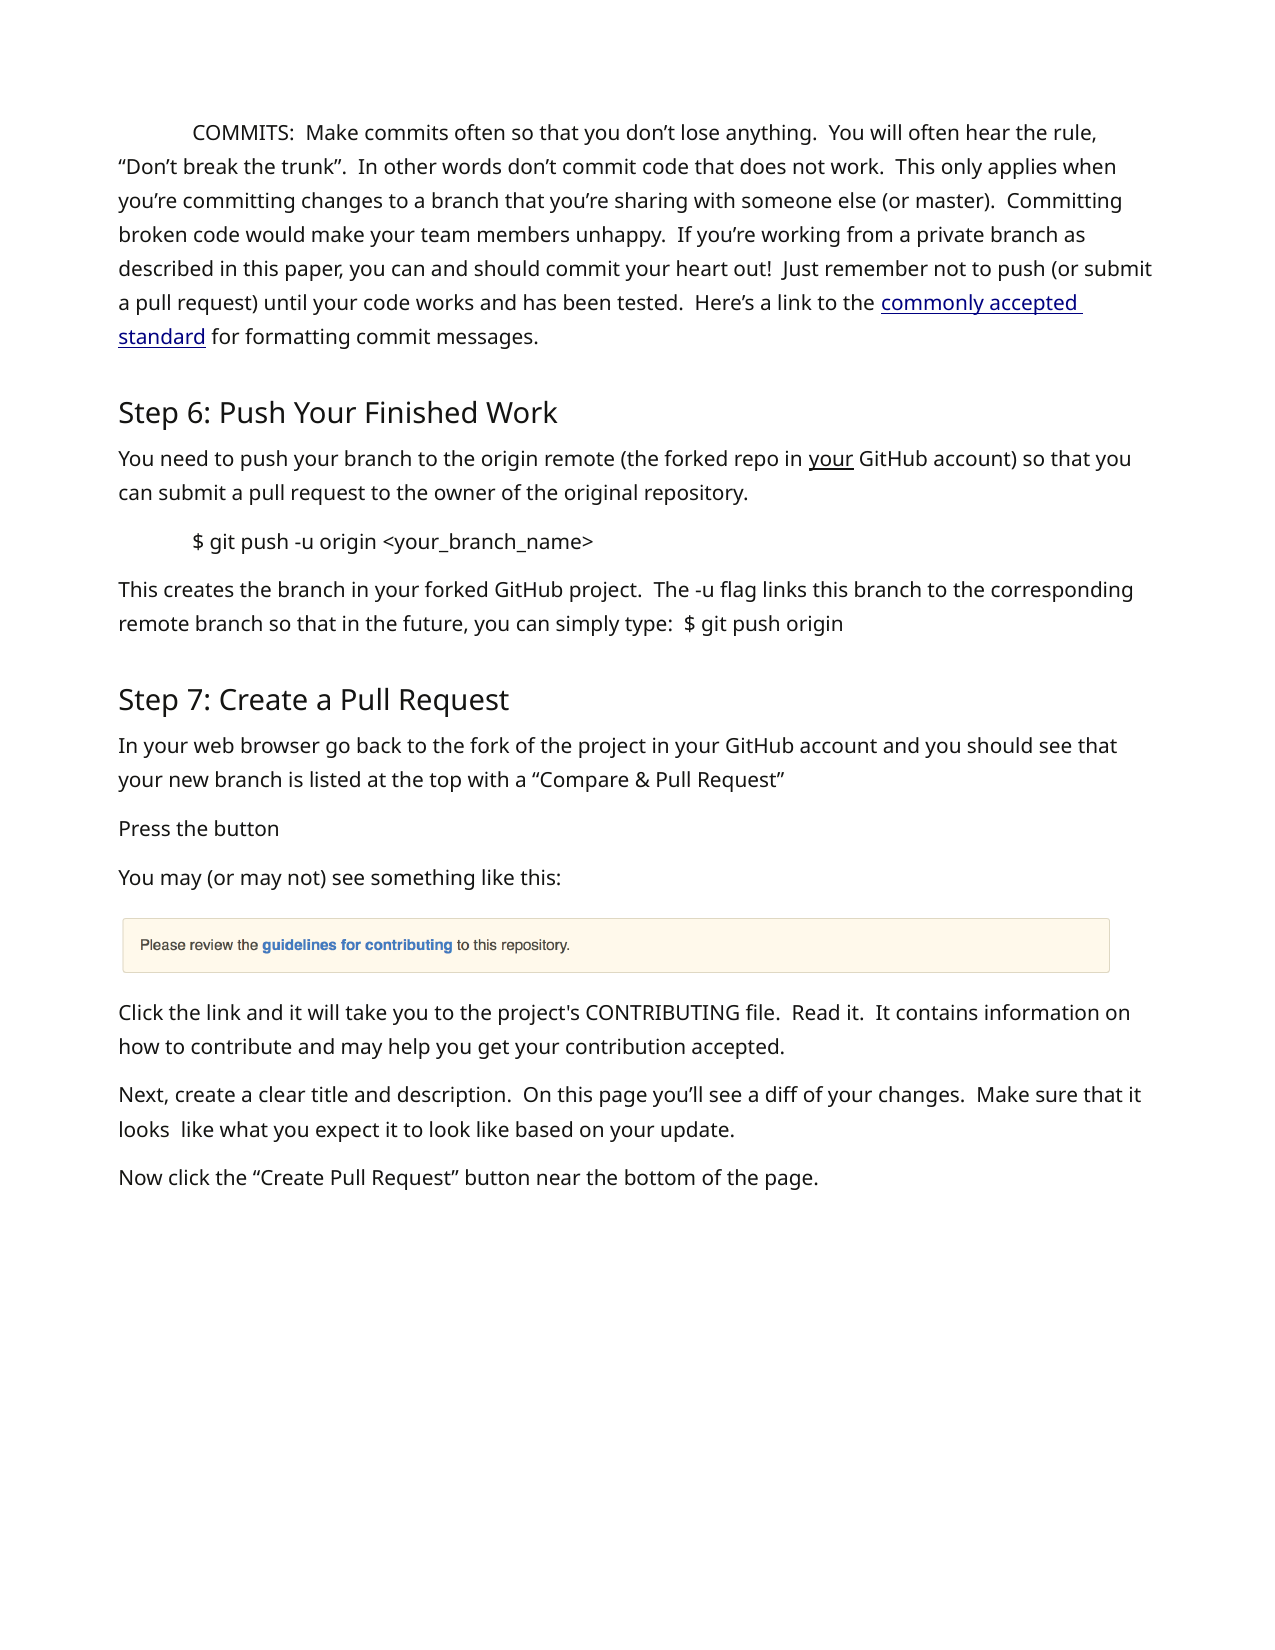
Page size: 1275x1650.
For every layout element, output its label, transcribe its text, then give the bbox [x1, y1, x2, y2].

text You need to push your branch to the origin remote (the forked repo in your GitHub account) so that you can submit a pull request to the owner of the original repository. [118, 444, 1157, 507]
text You may (or may not) see something like this: [118, 863, 1157, 891]
text $ git push -u origin <your_branch_name> [118, 527, 1157, 555]
text COMMITS: Make commits often so that you don’t lose anything. You will often hear the rule, “Don’t break the trunk”. In other words don’t commit code that does not work. This only applies when you’re committing changes to a branch that you’re sharing with someone else (or master). Committing broken code would make your team members unhappy. If you’re working from a private branch as described in this paper, you can and should commit your heart out! Just remember not to push (or submit a pull request) until your code works and has been tested. Here’s a link to the commonly accepted standard for formatting commit messages. [118, 118, 1157, 351]
picture [118, 911, 1112, 978]
text Now click the “Create Pull Request” button near the bottom of the page. [118, 1163, 1157, 1192]
subtitle Step 7: Create a Pull Request [118, 679, 1157, 719]
text In your web browser go back to the fork of the project in your GitHub account and you should see that your new branch is listed at the top with a “Compare & Pull Request” [118, 731, 1157, 794]
text Click the link and it will take you to the project's CONTRIBUTING file. Read it. It contains information on how to contribute and may help you get your contribution accepted. [118, 998, 1157, 1060]
text Next, create a clear title and description. On this page you’ll see a diff of your changes. Make sure that it looks like what you expect it to look like based on your update. [118, 1081, 1157, 1143]
text This creates the branch in your forked GitHub project. The -u flag links this branch to the corresponding remote branch so that in the future, you can simply type: $ git push origin [118, 576, 1157, 638]
text Press the button [118, 814, 1157, 842]
subtitle Step 6: Push Your Finished Work [118, 392, 1157, 432]
